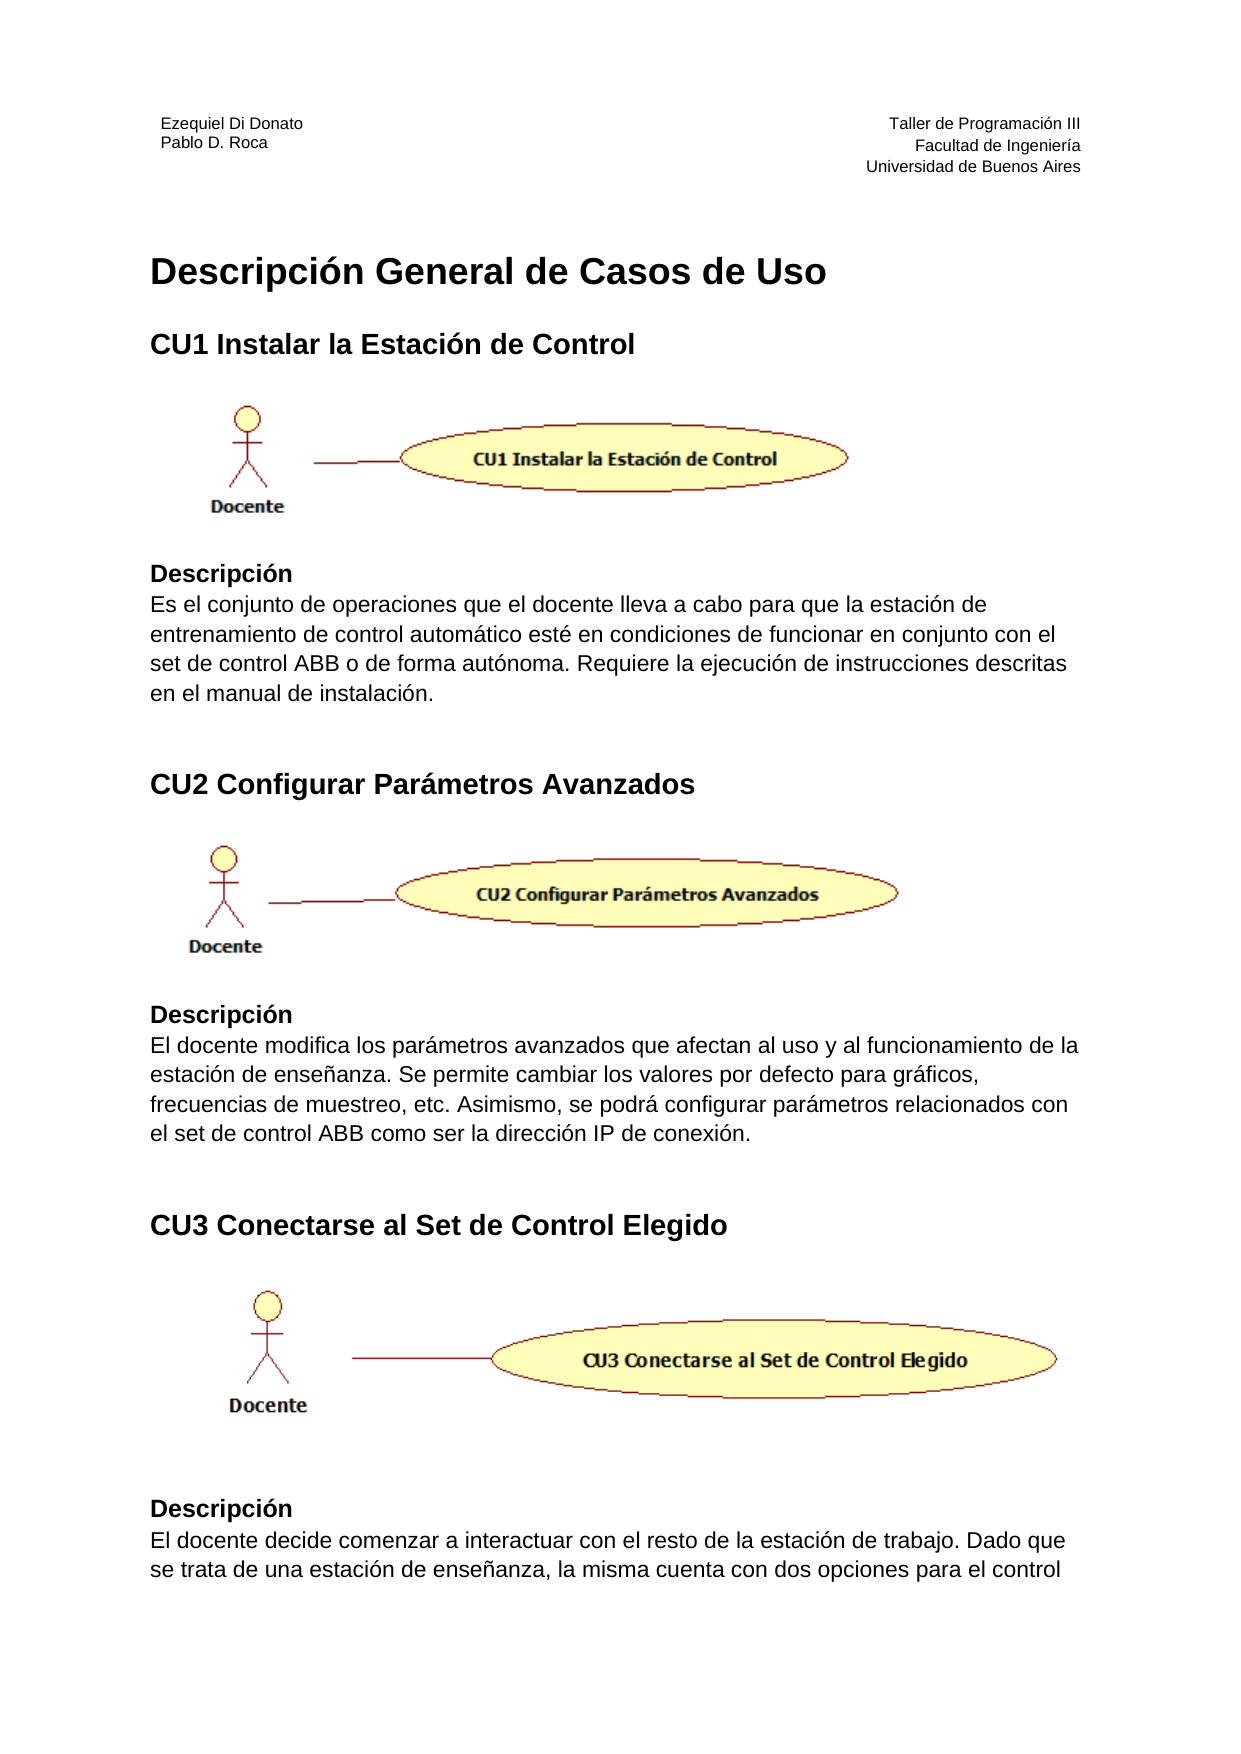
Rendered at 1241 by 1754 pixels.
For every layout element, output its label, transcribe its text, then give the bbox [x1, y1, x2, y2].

subtitle CU2 Configurar Parámetros Avanzados [150, 768, 1090, 801]
text Descripción [150, 1495, 1090, 1523]
text Descripción [150, 560, 1090, 588]
subtitle CU1 Instalar la Estación de Control [150, 328, 1090, 360]
text Descripción [150, 1001, 1090, 1028]
text El docente modifica los parámetros avanzados que afectan al uso y al funcionamiento de la estación de enseñanza. Se permite cambiar los valores por defecto para gráficos, frecuencias de muestreo, etc. Asimismo, se podrá configurar parámetros relacionados con el set de control ABB como ser la dirección IP de conexión. [150, 1033, 1090, 1146]
text Es el conjunto de operaciones que el docente lleva a cabo para que la estación de entrenamiento de control automático esté en condiciones de funcionar en conjunto con el set de control ABB o de forma autónoma. Requiere la ejecución de instrucciones descritas en el manual de instalación. [150, 592, 1090, 706]
picture [150, 1254, 1090, 1463]
picture [150, 373, 880, 557]
subtitle CU3 Conectarse al Set de Control Elegido [150, 1209, 1090, 1241]
picture [150, 813, 930, 997]
text El docente decide comenzar a interactuar con el resto de la estación de trabajo. Dado que se trata de una estación de enseñanza, la misma cuenta con dos opciones para el control [150, 1527, 1090, 1582]
subtitle Descripción General de Casos de Uso [150, 251, 1090, 292]
